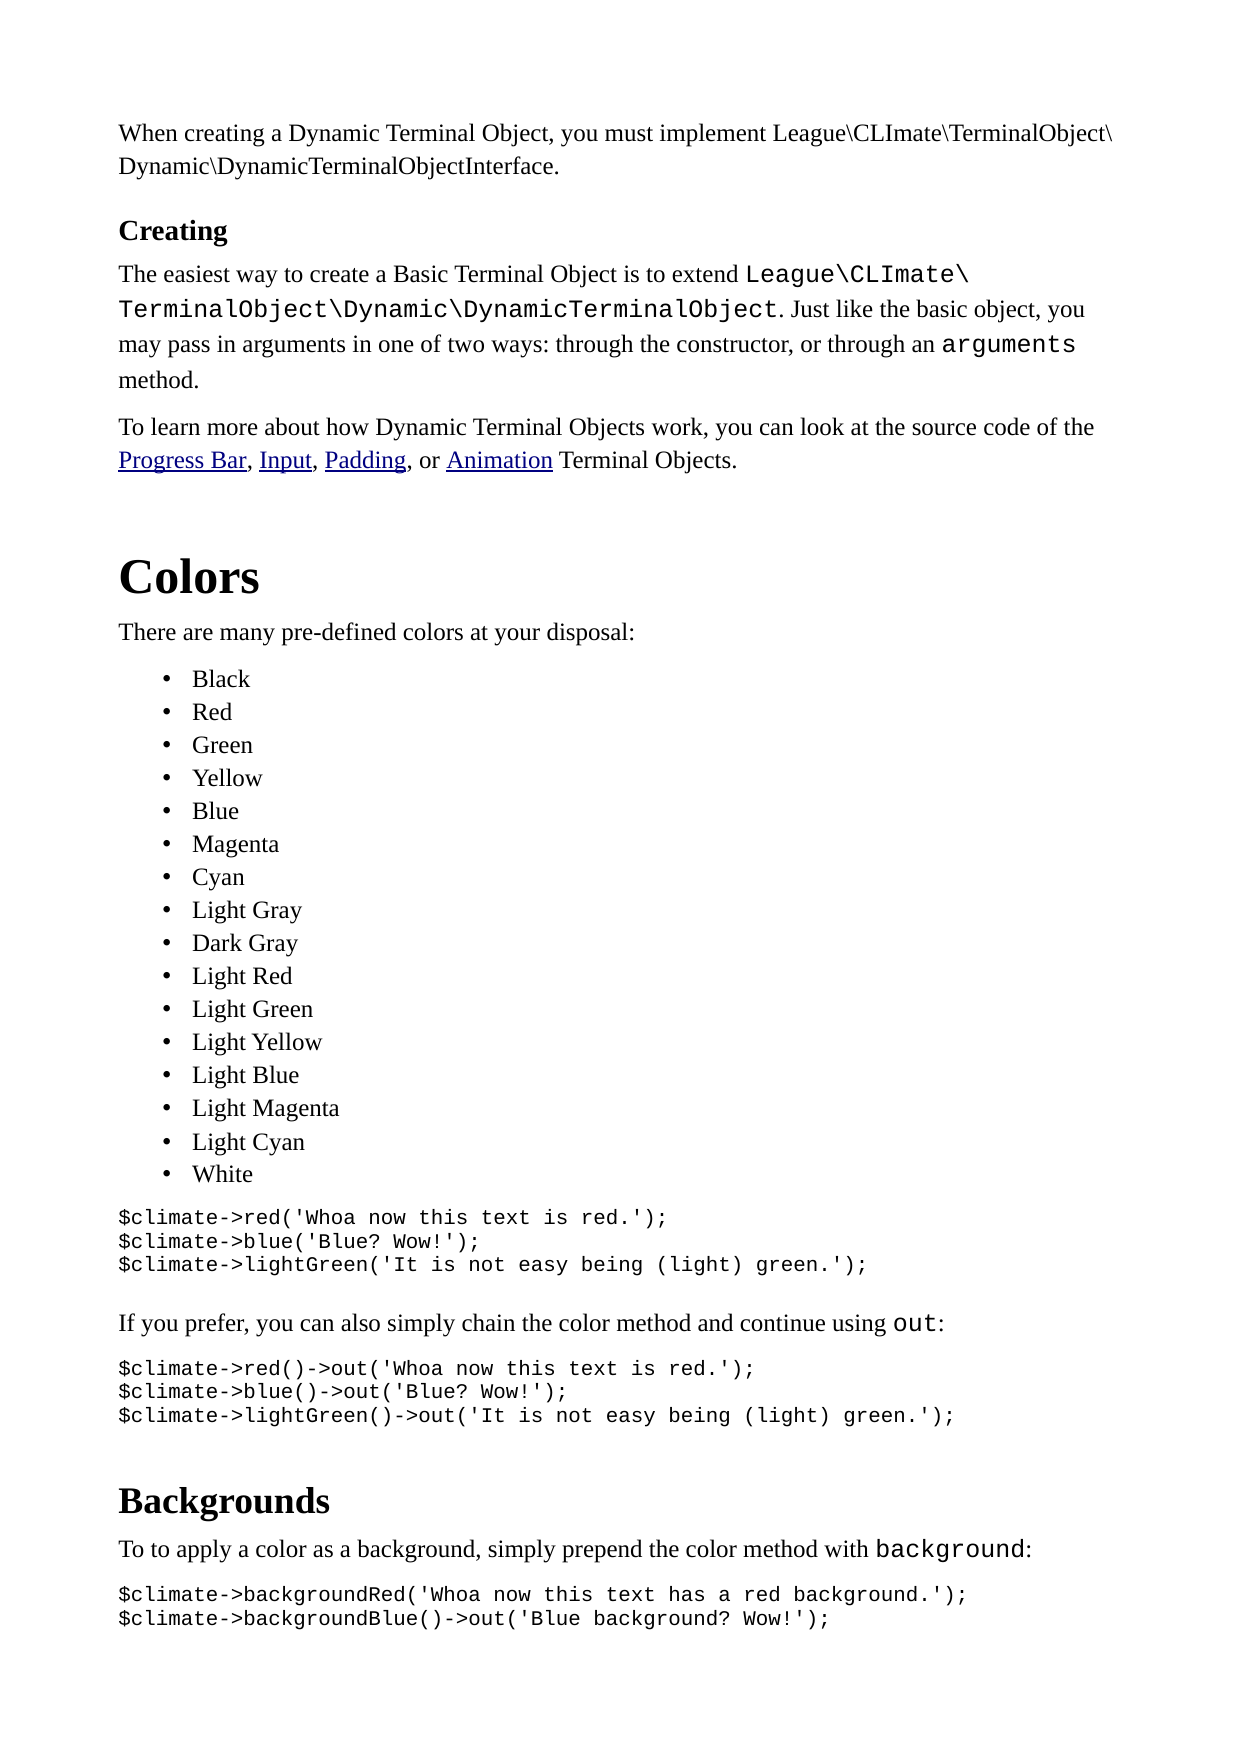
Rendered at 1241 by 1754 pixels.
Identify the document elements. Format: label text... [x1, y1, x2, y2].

list Light Gray [162, 895, 1122, 924]
text $climate->lightGreen()->out('It is not easy being (light) green.'); [118, 1405, 1122, 1428]
list Magenta [162, 829, 1122, 858]
text $climate->red('Whoa now this text is red.'); [118, 1207, 1122, 1231]
list Light Yellow [162, 1027, 1122, 1056]
list White [162, 1159, 1122, 1188]
list Light Red [162, 961, 1122, 990]
list Light Green [162, 994, 1122, 1023]
list Red [162, 697, 1122, 726]
text To to apply a color as a background, simply prepend the color method with background: [118, 1534, 1122, 1565]
text When creating a Dynamic Terminal Object, you must implement League\CLImate\TerminalObject\Dynamic\DynamicTerminalObjectInterface. [118, 118, 1122, 180]
text $climate->blue()->out('Blue? Wow!'); [118, 1381, 1122, 1405]
text $climate->lightGreen('It is not easy being (light) green.'); [118, 1254, 1122, 1278]
text There are many pre-defined colors at your disposal: [118, 617, 1122, 645]
subtitle Creating [118, 213, 1122, 247]
list Cyan [162, 862, 1122, 891]
list Dark Gray [162, 928, 1122, 957]
text $climate->red()->out('Whoa now this text is red.'); [118, 1358, 1122, 1381]
text $climate->backgroundRed('Whoa now this text has a red background.'); [118, 1584, 1122, 1608]
text $climate->backgroundBlue()->out('Blue background? Wow!'); [118, 1608, 1122, 1632]
subtitle Backgrounds [118, 1479, 1122, 1522]
text The easiest way to create a Basic Terminal Object is to extend League\CLImate\TerminalObject\Dynamic\DynamicTerminalObject. Just like the basic object, you may pass in arguments in one of two ways: through the constructor, or through an arguments method. [118, 259, 1122, 393]
list Black [162, 664, 1122, 693]
list Green [162, 730, 1122, 759]
text To learn more about how Dynamic Terminal Objects work, you can look at the source code of the Progress Bar, Input, Padding, or Animation Terminal Objects. [118, 412, 1122, 474]
subtitle Colors [118, 547, 1122, 604]
list Light Blue [162, 1061, 1122, 1089]
list Light Magenta [162, 1093, 1122, 1122]
list Light Cyan [162, 1127, 1122, 1155]
text $climate->blue('Blue? Wow!'); [118, 1231, 1122, 1254]
list Yellow [162, 763, 1122, 792]
list Blue [162, 796, 1122, 825]
text If you prefer, you can also simply chain the color method and continue using out: [118, 1308, 1122, 1338]
